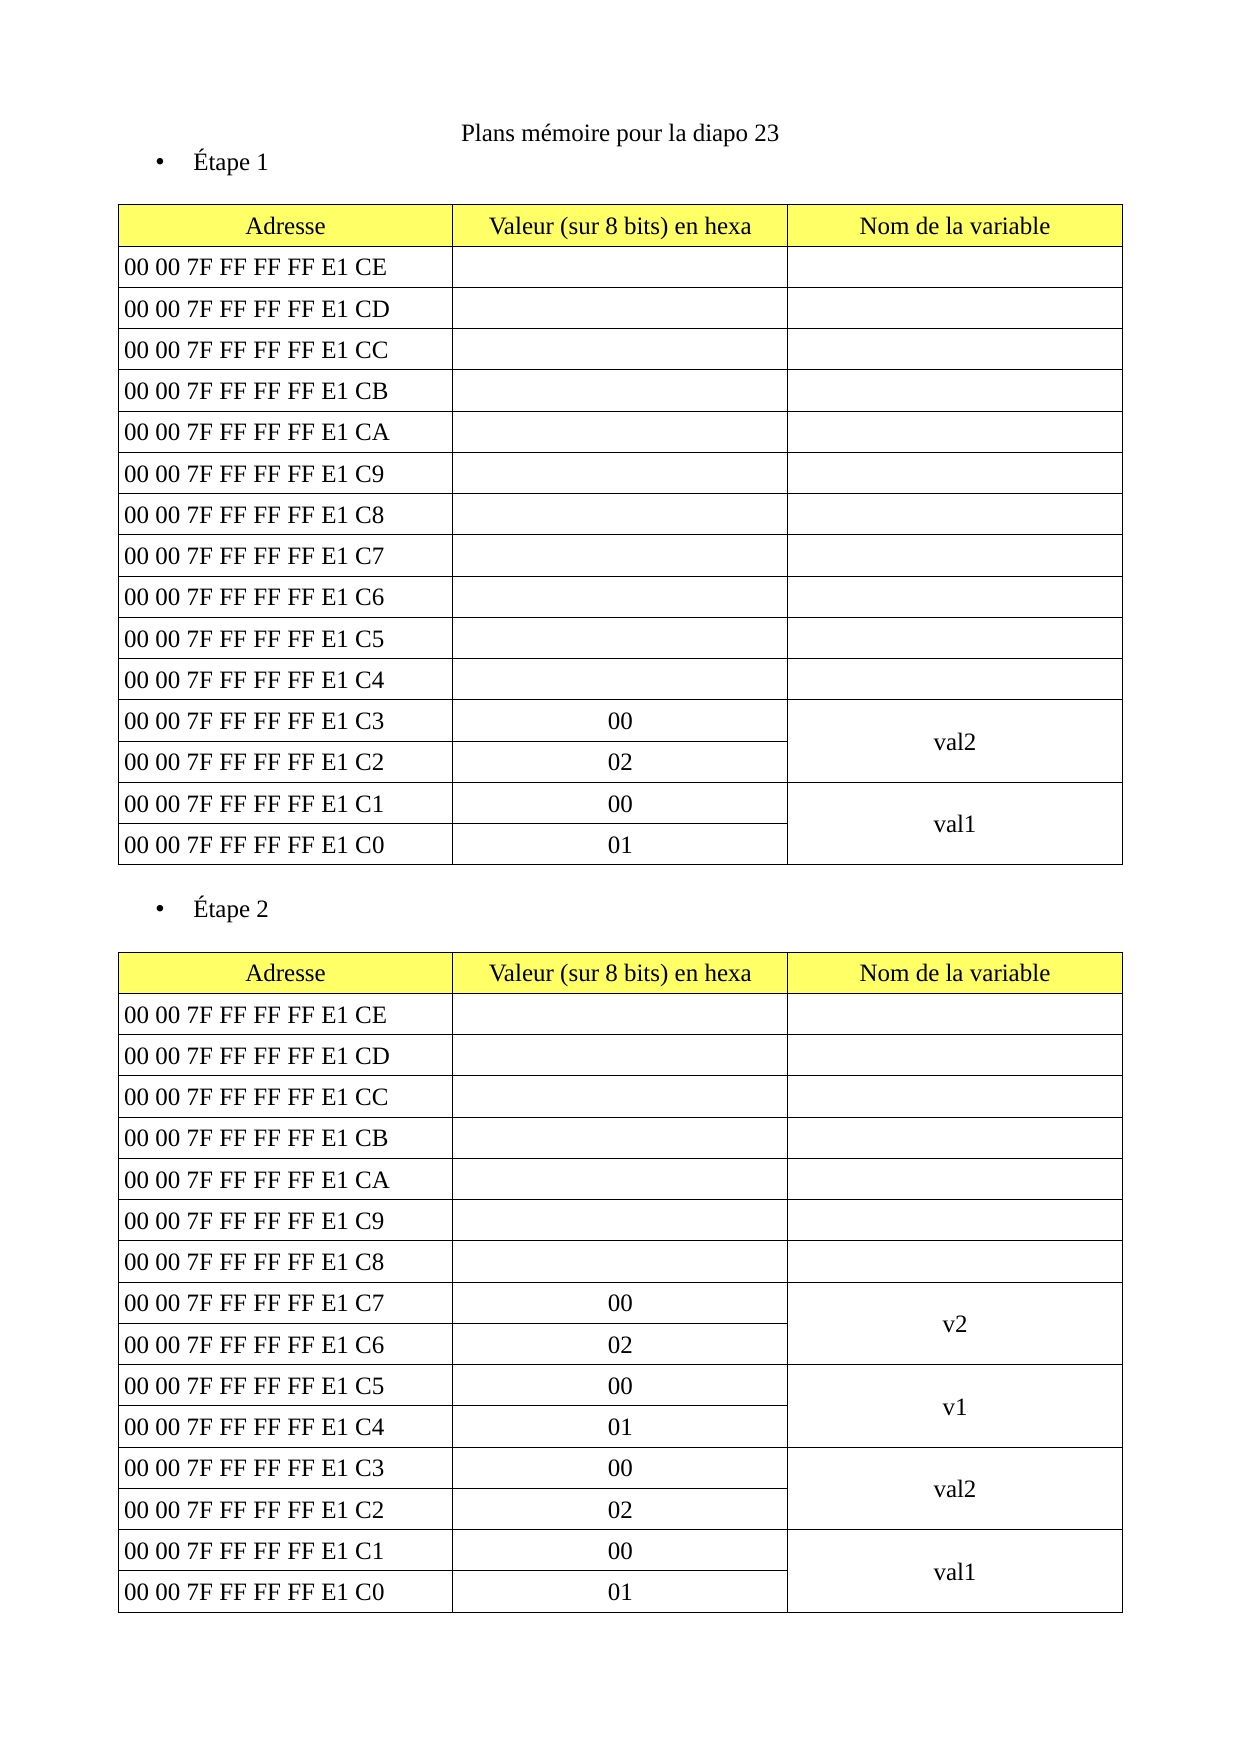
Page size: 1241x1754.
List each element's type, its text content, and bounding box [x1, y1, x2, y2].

table_cell [453, 1200, 787, 1240]
table_cell 00 00 7F FF FF FF E1 CB [119, 370, 452, 411]
table_cell v1 [788, 1365, 1122, 1447]
list Étape 2 [156, 894, 1122, 923]
table_cell 00 00 7F FF FF FF E1 C8 [119, 494, 452, 534]
table_cell [453, 247, 787, 287]
table_cell [788, 412, 1122, 452]
table_cell 00 00 7F FF FF FF E1 CD [119, 1035, 452, 1075]
table_cell 00 [453, 783, 787, 823]
table_cell 00 00 7F FF FF FF E1 CA [119, 412, 452, 452]
table_cell [453, 1118, 787, 1158]
table_cell 00 00 7F FF FF FF E1 C6 [119, 577, 452, 617]
table_header Valeur (sur 8 bits) en hexa [453, 953, 787, 993]
table_cell 00 00 7F FF FF FF E1 C1 [119, 1530, 452, 1570]
table_cell 00 00 7F FF FF FF E1 CB [119, 1118, 452, 1158]
table_cell 00 00 7F FF FF FF E1 C6 [119, 1324, 452, 1364]
table_cell 00 [453, 1448, 787, 1488]
table_cell 00 00 7F FF FF FF E1 C9 [119, 453, 452, 493]
table_cell 00 00 7F FF FF FF E1 CC [119, 329, 452, 369]
table_cell [788, 1076, 1122, 1117]
table_cell 00 00 7F FF FF FF E1 C4 [119, 659, 452, 699]
table_cell 00 00 7F FF FF FF E1 C8 [119, 1241, 452, 1282]
table_header Nom de la variable [788, 953, 1122, 993]
table_cell 00 00 7F FF FF FF E1 C5 [119, 618, 452, 658]
table_cell 00 00 7F FF FF FF E1 C4 [119, 1406, 452, 1447]
table_cell [788, 1159, 1122, 1199]
table_cell 01 [453, 1571, 787, 1612]
table_cell [788, 1241, 1122, 1282]
table_cell val1 [788, 1530, 1122, 1612]
table_cell [788, 1035, 1122, 1075]
table_cell 01 [453, 1406, 787, 1447]
table_header Valeur (sur 8 bits) en hexa [453, 205, 787, 246]
table_header Nom de la variable [788, 205, 1122, 246]
table_cell [788, 994, 1122, 1034]
table_cell 00 00 7F FF FF FF E1 C3 [119, 1448, 452, 1488]
table_cell 00 00 7F FF FF FF E1 CE [119, 247, 452, 287]
table_header Adresse [119, 953, 452, 993]
table_cell 00 00 7F FF FF FF E1 CC [119, 1076, 452, 1117]
table_cell 02 [453, 1489, 787, 1529]
table_header Adresse [119, 205, 452, 246]
table_cell [788, 535, 1122, 576]
table_cell v2 [788, 1283, 1122, 1364]
table_cell 00 00 7F FF FF FF E1 C9 [119, 1200, 452, 1240]
table_cell [788, 329, 1122, 369]
table_cell [453, 453, 787, 493]
table_cell [453, 494, 787, 534]
table_cell 00 00 7F FF FF FF E1 CE [119, 994, 452, 1034]
table_cell 00 00 7F FF FF FF E1 C2 [119, 742, 452, 782]
table_cell [453, 370, 787, 411]
table_cell [788, 577, 1122, 617]
table_cell [788, 288, 1122, 328]
table_cell [453, 329, 787, 369]
table_cell [453, 412, 787, 452]
table_cell 00 00 7F FF FF FF E1 CA [119, 1159, 452, 1199]
table_cell [453, 577, 787, 617]
table_cell 00 00 7F FF FF FF E1 C5 [119, 1365, 452, 1405]
table_cell [788, 494, 1122, 534]
table_cell 02 [453, 742, 787, 782]
table_cell [788, 659, 1122, 699]
table_cell val2 [788, 700, 1122, 782]
table_cell [453, 1241, 787, 1282]
table_cell [453, 1035, 787, 1075]
table_cell 00 [453, 700, 787, 741]
table_cell [788, 247, 1122, 287]
table_cell 02 [453, 1324, 787, 1364]
table_cell [788, 618, 1122, 658]
table_cell [453, 659, 787, 699]
table_cell [788, 1200, 1122, 1240]
table_cell 00 [453, 1365, 787, 1405]
table_cell [788, 1118, 1122, 1158]
table_cell 00 00 7F FF FF FF E1 C7 [119, 535, 452, 576]
table_cell 00 00 7F FF FF FF E1 C0 [119, 1571, 452, 1612]
table_cell [788, 370, 1122, 411]
table_cell [453, 1159, 787, 1199]
table_cell 00 00 7F FF FF FF E1 CD [119, 288, 452, 328]
table_cell [453, 994, 787, 1034]
table_cell 00 [453, 1283, 787, 1323]
table_cell 00 00 7F FF FF FF E1 C3 [119, 700, 452, 741]
table_cell val2 [788, 1448, 1122, 1529]
table_cell [453, 1076, 787, 1117]
list Étape 1 [156, 147, 1122, 176]
table_cell 00 00 7F FF FF FF E1 C7 [119, 1283, 452, 1323]
table_cell [788, 453, 1122, 493]
table_cell 00 00 7F FF FF FF E1 C2 [119, 1489, 452, 1529]
table_cell [453, 535, 787, 576]
table_cell 00 [453, 1530, 787, 1570]
table_cell val1 [788, 783, 1122, 864]
table_cell 01 [453, 824, 787, 864]
table_cell 00 00 7F FF FF FF E1 C0 [119, 824, 452, 864]
table_cell 00 00 7F FF FF FF E1 C1 [119, 783, 452, 823]
text Plans mémoire pour la diapo 23 [118, 118, 1122, 147]
table_cell [453, 288, 787, 328]
table_cell [453, 618, 787, 658]
